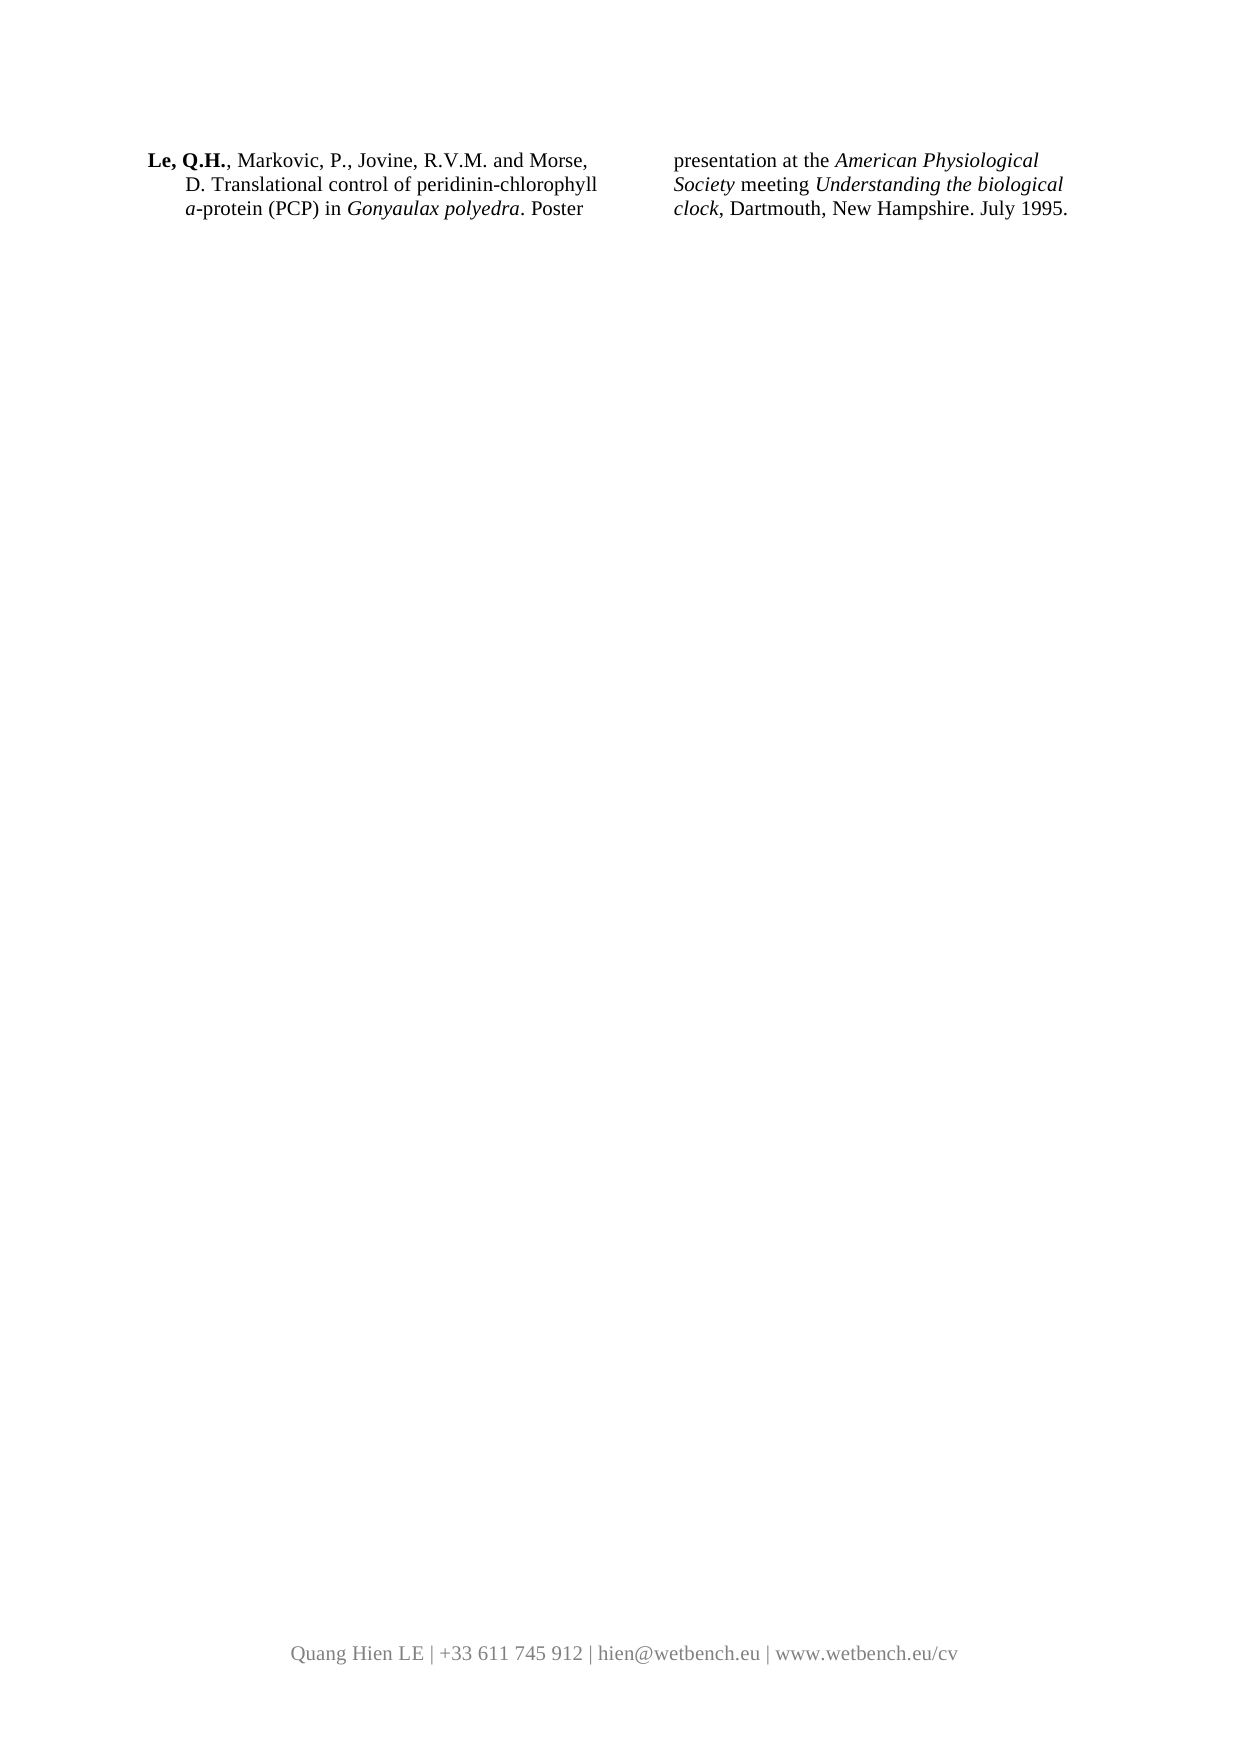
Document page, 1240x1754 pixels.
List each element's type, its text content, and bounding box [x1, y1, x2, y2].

text Le, Q.H., Markovic, P., Jovine, R.V.M. and Morse, D. Translational control of peridinin-chlorophyll a-protein (PCP) in Gonyaulax polyedra. Poster [148, 148, 613, 220]
text presentation at the American Physiological Society meeting Understanding the biological clock, Dartmouth, New Hampshire. July 1995. [636, 148, 1101, 220]
